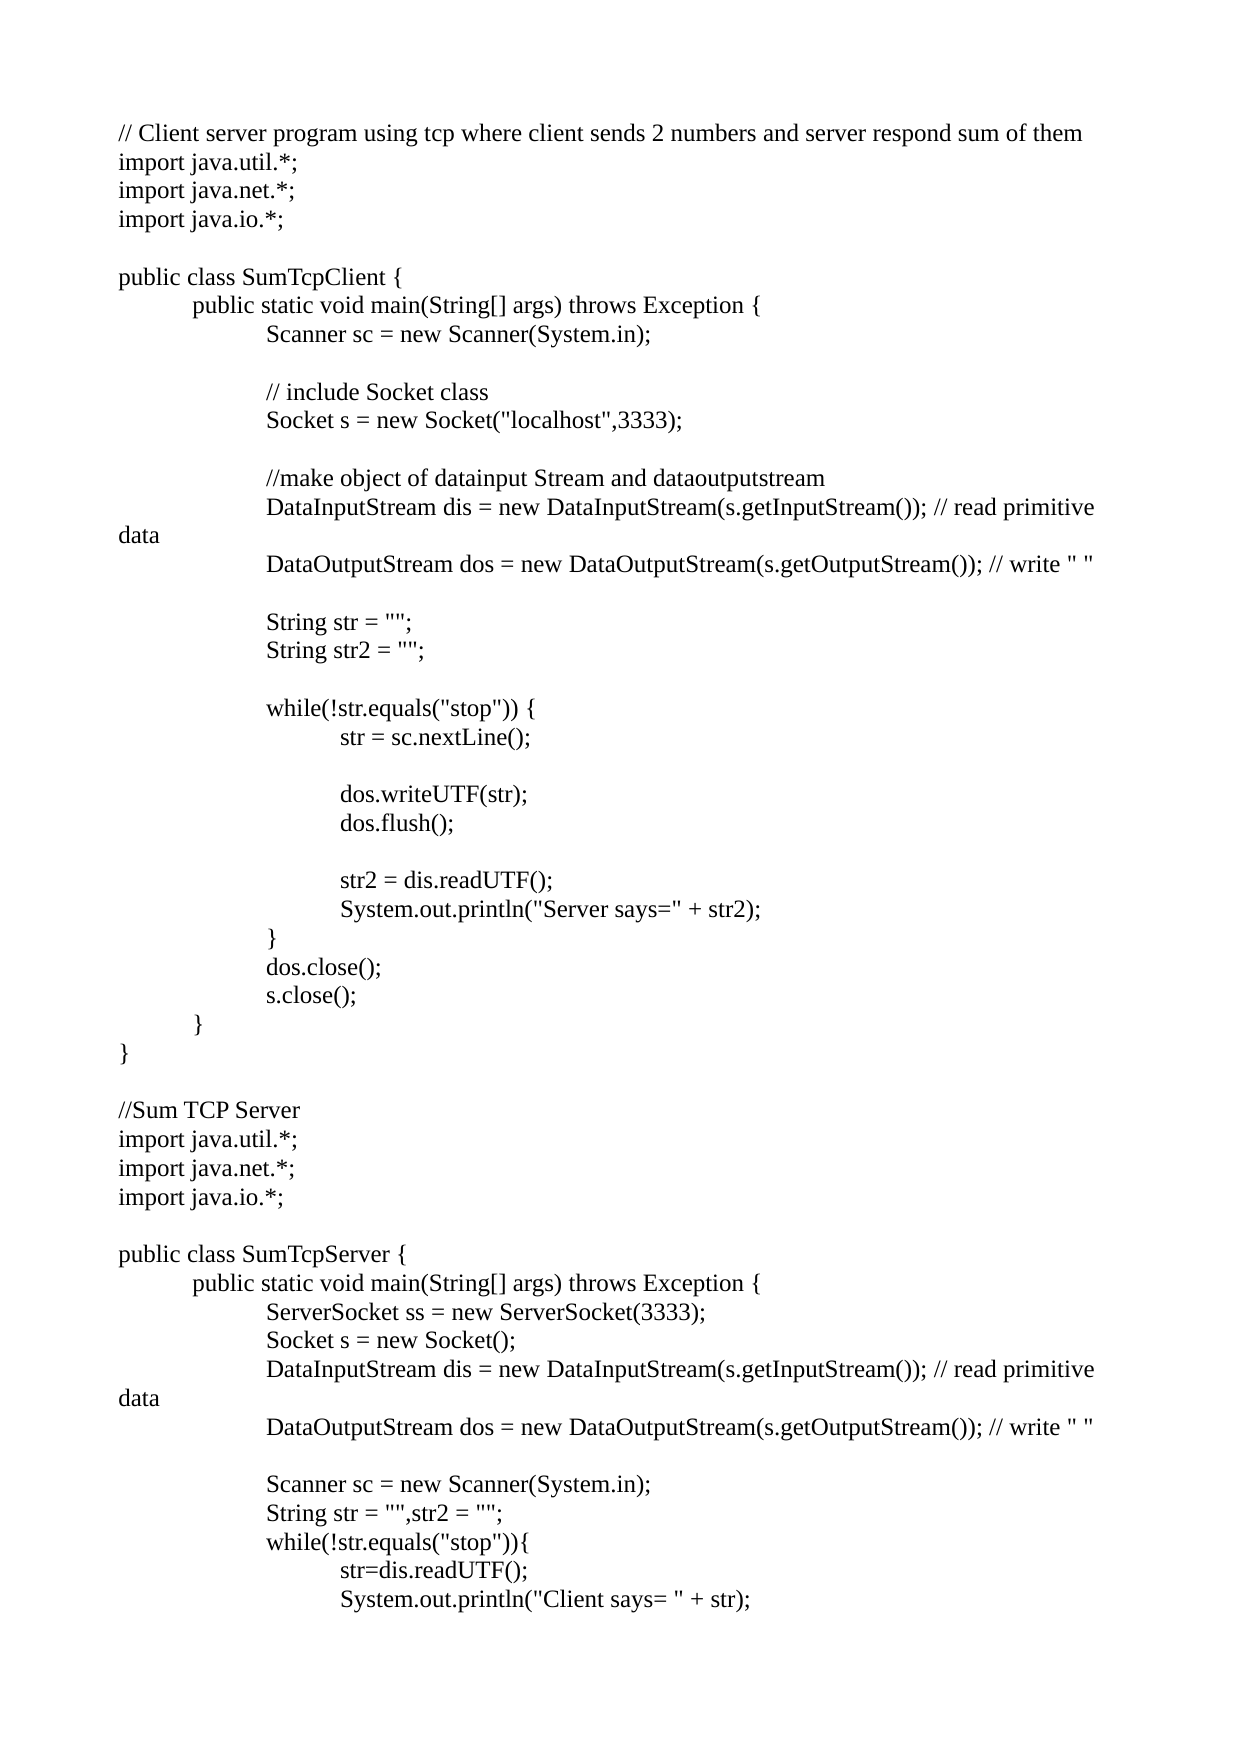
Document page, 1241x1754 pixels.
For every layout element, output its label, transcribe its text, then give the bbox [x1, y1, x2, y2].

text import java.util.*; [118, 147, 1122, 176]
text str2 = dis.readUTF(); [118, 866, 1122, 894]
text // Client server program using tcp where client sends 2 numbers and server respond sum of them [118, 118, 1122, 147]
text } [118, 1009, 1122, 1038]
text str=dis.readUTF(); [118, 1556, 1122, 1584]
text ServerSocket ss = new ServerSocket(3333); [118, 1297, 1122, 1326]
text Socket s = new Socket(); [118, 1326, 1122, 1354]
text String str2 = ""; [118, 636, 1122, 664]
text Scanner sc = new Scanner(System.in); [118, 1469, 1122, 1498]
text System.out.println("Client says= " + str); [118, 1584, 1122, 1613]
text //make object of datainput Stream and dataoutputstream [118, 463, 1122, 492]
text while(!str.equals("stop")){ [118, 1527, 1122, 1556]
text while(!str.equals("stop")) { [118, 693, 1122, 722]
text s.close(); [118, 981, 1122, 1009]
text DataOutputStream dos = new DataOutputStream(s.getOutputStream()); // write " " [118, 549, 1122, 578]
text public class SumTcpServer { [118, 1239, 1122, 1268]
text import java.io.*; [118, 1182, 1122, 1211]
text import java.io.*; [118, 204, 1122, 233]
text } [118, 1038, 1122, 1067]
text DataInputStream dis = new DataInputStream(s.getInputStream()); // read primitive data [118, 492, 1122, 549]
text //Sum TCP Server [118, 1096, 1122, 1124]
text String str = ""; [118, 607, 1122, 636]
text Scanner sc = new Scanner(System.in); [118, 319, 1122, 348]
text public class SumTcpClient { [118, 262, 1122, 291]
text Socket s = new Socket("localhost",3333); [118, 406, 1122, 434]
text System.out.println("Server says=" + str2); [118, 894, 1122, 923]
text import java.net.*; [118, 1153, 1122, 1182]
text dos.writeUTF(str); [118, 779, 1122, 808]
text String str = "",str2 = ""; [118, 1498, 1122, 1527]
text import java.util.*; [118, 1124, 1122, 1153]
text } [118, 923, 1122, 952]
text DataInputStream dis = new DataInputStream(s.getInputStream()); // read primitive data [118, 1354, 1122, 1412]
text public static void main(String[] args) throws Exception { [118, 1268, 1122, 1297]
text str = sc.nextLine(); [118, 722, 1122, 751]
text dos.close(); [118, 952, 1122, 981]
text DataOutputStream dos = new DataOutputStream(s.getOutputStream()); // write " " [118, 1412, 1122, 1441]
text dos.flush(); [118, 808, 1122, 837]
text public static void main(String[] args) throws Exception { [118, 291, 1122, 319]
text import java.net.*; [118, 176, 1122, 204]
text // include Socket class [118, 377, 1122, 406]
